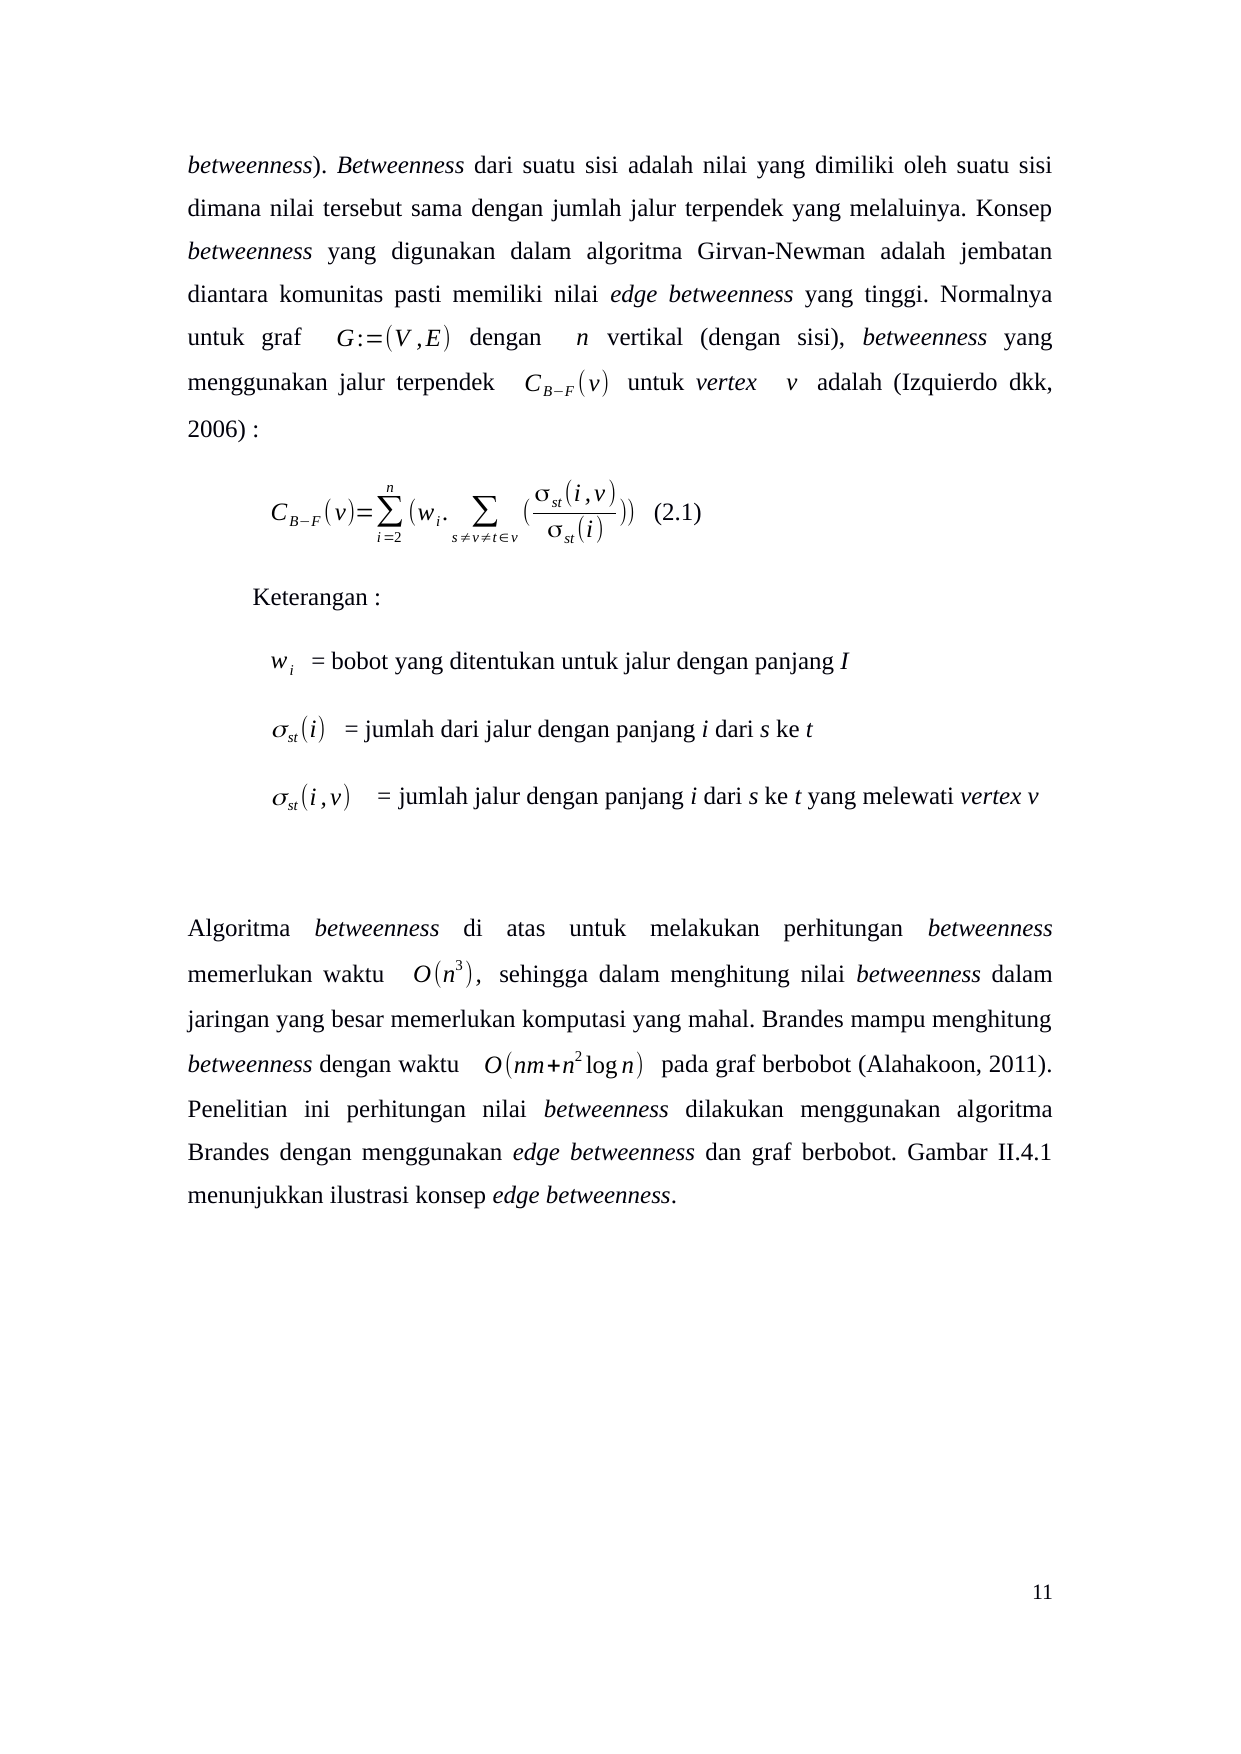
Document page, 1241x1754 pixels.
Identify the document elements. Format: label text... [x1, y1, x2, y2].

text = jumlah dari jalur dengan panjang i dari s ke t [252, 714, 1053, 746]
text = bobot yang ditentukan untuk jalur dengan panjang I [252, 646, 1053, 678]
text = jumlah jalur dengan panjang i dari s ke t yang melewati vertex v [252, 781, 1053, 814]
text Keterangan : [187, 582, 1053, 611]
text (2.1) [187, 478, 1053, 547]
text Pada algoritma Girvan-Newman perhitungan nilai betweenness merupakan pehitungan paling penting, hal ini dikarenakan proses algoritma Girvan-Newman melakukan perhitungan betweenness secara berulang-ulang. Pada algoritma ini, perhitungan betweenness yang dipakai adalah nilai betweenness dari sisi (edge betweenness). Betweenness dari suatu sisi adalah nilai yang dimiliki oleh suatu sisi dimana nilai tersebut sama dengan jumlah jalur terpendek yang melaluinya. Konsep betweenness yang digunakan dalam algoritma Girvan-Newman adalah jembatan diantara komunitas pasti memiliki nilai edge betweenness yang tinggi. Normalnya untuk graf dengan vertikal (dengan sisi), betweenness yang menggunakan jalur terpendek untuk vertex adalah (Izquierdo dkk, 2006) : [187, 150, 1053, 443]
text Algoritma betweenness di atas untuk melakukan perhitungan betweenness memerlukan waktu sehingga dalam menghitung nilai betweenness dalam jaringan yang besar memerlukan komputasi yang mahal. Brandes mampu menghitung betweenness dengan waktu pada graf berbobot (Alahakoon, 2011). Penelitian ini perhitungan nilai betweenness dilakukan menggunakan algoritma Brandes dengan menggunakan edge betweenness dan graf berbobot. Gambar II.4.1 menunjukkan ilustrasi konsep edge betweenness. [187, 913, 1053, 1209]
